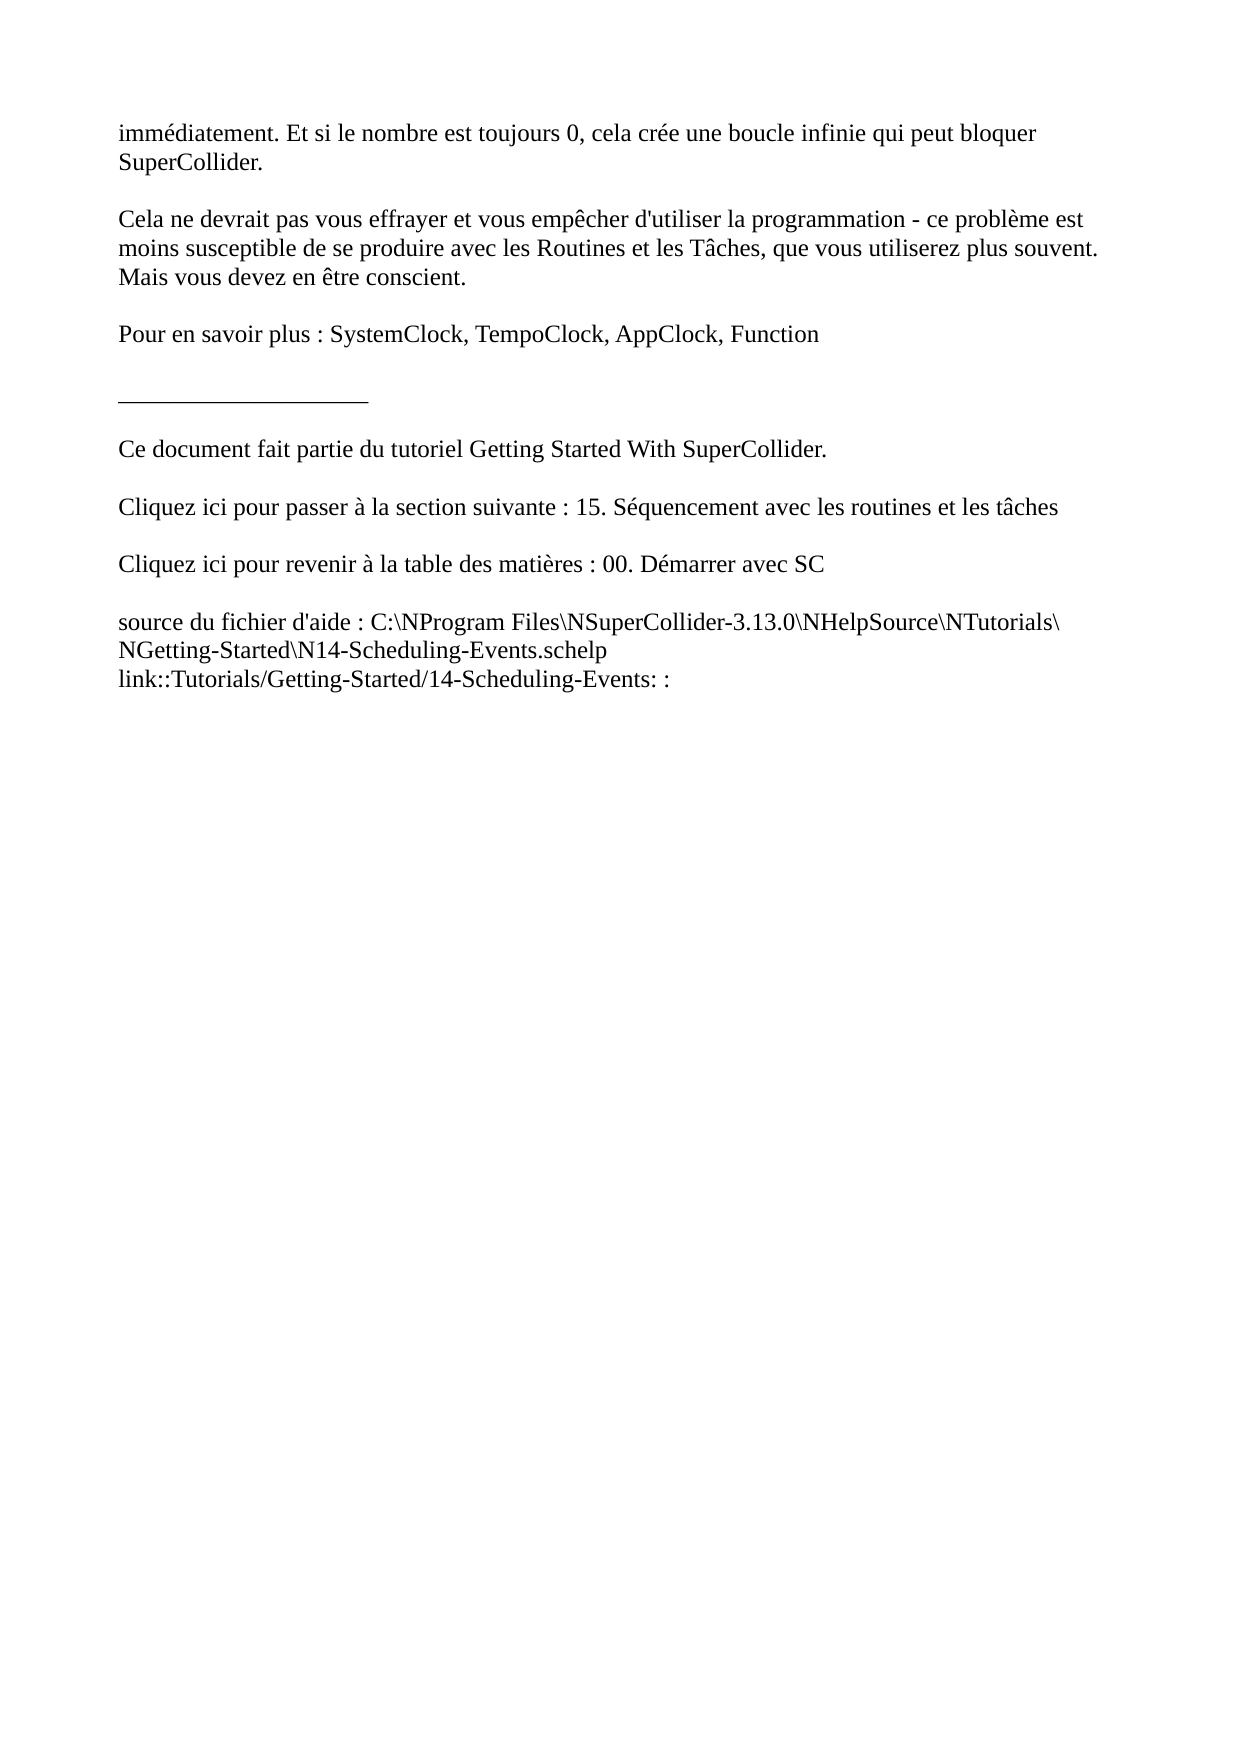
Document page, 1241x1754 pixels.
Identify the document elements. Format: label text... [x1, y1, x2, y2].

text immédiatement. Et si le nombre est toujours 0, cela crée une boucle infinie qui peut bloquer SuperCollider. Cela ne devrait pas vous effrayer et vous empêcher d'utiliser la programmation - ce problème est moins susceptible de se produire avec les Routines et les Tâches, que vous utiliserez plus souvent. Mais vous devez en être conscient. Pour en savoir plus : SystemClock, TempoClock, AppClock, Function ____________________ Ce document fait partie du tutoriel Getting Started With SuperCollider. Cliquez ici pour passer à la section suivante : 15. Séquencement avec les routines et les tâches Cliquez ici pour revenir à la table des matières : 00. Démarrer avec SC source du fichier d'aide : C:\NProgram Files\NSuperCollider-3.13.0\NHelpSource\NTutorials\NGetting-Started\N14-Scheduling-Events.schelp link::Tutorials/Getting-Started/14-Scheduling-Events: : [118, 118, 1122, 693]
